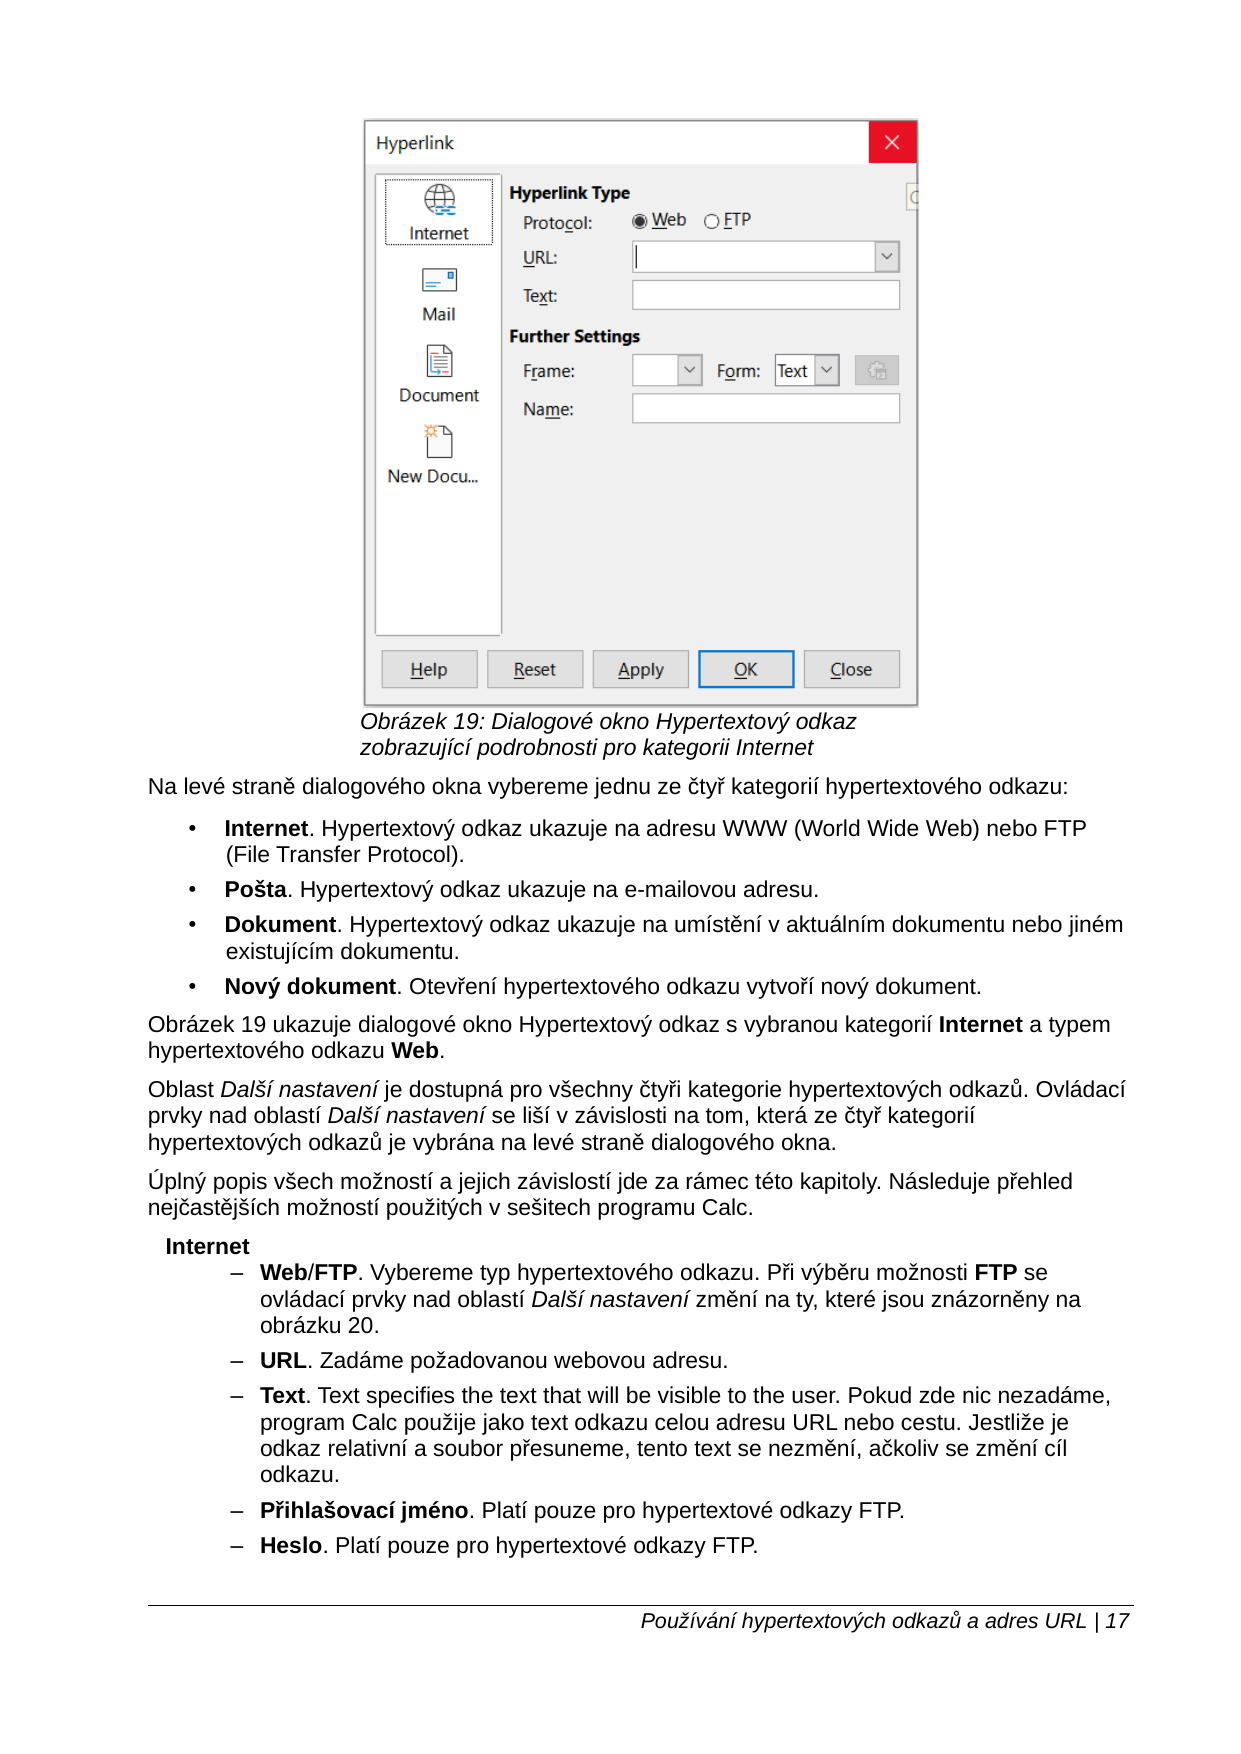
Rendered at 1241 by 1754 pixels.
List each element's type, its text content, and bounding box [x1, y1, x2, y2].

list Web/FTP. Vybereme typ hypertextového odkazu. Při výběru možnosti FTP se ovládací prvky nad oblastí Další nastavení změní na ty, které jsou znázorněny na obrázku 20. [230, 1259, 1134, 1338]
list Nový dokument. Otevření hypertextového odkazu vytvoří nový dokument. [185, 970, 1134, 1002]
list Dokument. Hypertextový odkaz ukazuje na umístění v aktuálním dokumentu nebo jiném existujícím dokumentu. [185, 908, 1134, 964]
text Obrázek 19: Dialogové okno Hypertextový odkaz zobrazující podrobnosti pro kategorii Internet [360, 118, 922, 761]
list Heslo. Platí pouze pro hypertextové odkazy FTP. [230, 1532, 1134, 1558]
list Pošta. Hypertextový odkaz ukazuje na e-mailovou adresu. [185, 873, 1134, 902]
text Úplný popis všech možností a jejich závislostí jde za rámec této kapitoly. Následuje přehled nejčastějších možností použitých v sešitech programu Calc. [148, 1168, 1134, 1220]
list Internet. Hypertextový odkaz ukazuje na adresu WWW (World Wide Web) nebo FTP (File Transfer Protocol). [185, 812, 1134, 867]
list URL. Zadáme požadovanou webovou adresu. [230, 1347, 1134, 1373]
list Přihlašovací jméno. Platí pouze pro hypertextové odkazy FTP. [230, 1497, 1134, 1523]
text Internet [165, 1233, 1134, 1259]
text Obrázek 19 ukazuje dialogové okno Hypertextový odkaz s vybranou kategorií Internet a typem hypertextového odkazu Web. [148, 1011, 1134, 1064]
list Text. Text specifies the text that will be visible to the user. Pokud zde nic nezadáme, program Calc použije jako text odkazu celou adresu URL nebo cestu. Jestliže je odkaz relativní a soubor přesuneme, tento text se nezmění, ačkoliv se změní cíl odkazu. [230, 1382, 1134, 1488]
text Oblast Další nastavení je dostupná pro všechny čtyři kategorie hypertextových odkazů. Ovládací prvky nad oblastí Další nastavení se liší v závislosti na tom, která ze čtyř kategorií hypertextových odkazů je vybrána na levé straně dialogového okna. [148, 1076, 1134, 1155]
picture [362, 118, 919, 708]
list Na levé straně dialogového okna vybereme jednu ze čtyř kategorií hypertextového odkazu: [148, 773, 1134, 799]
